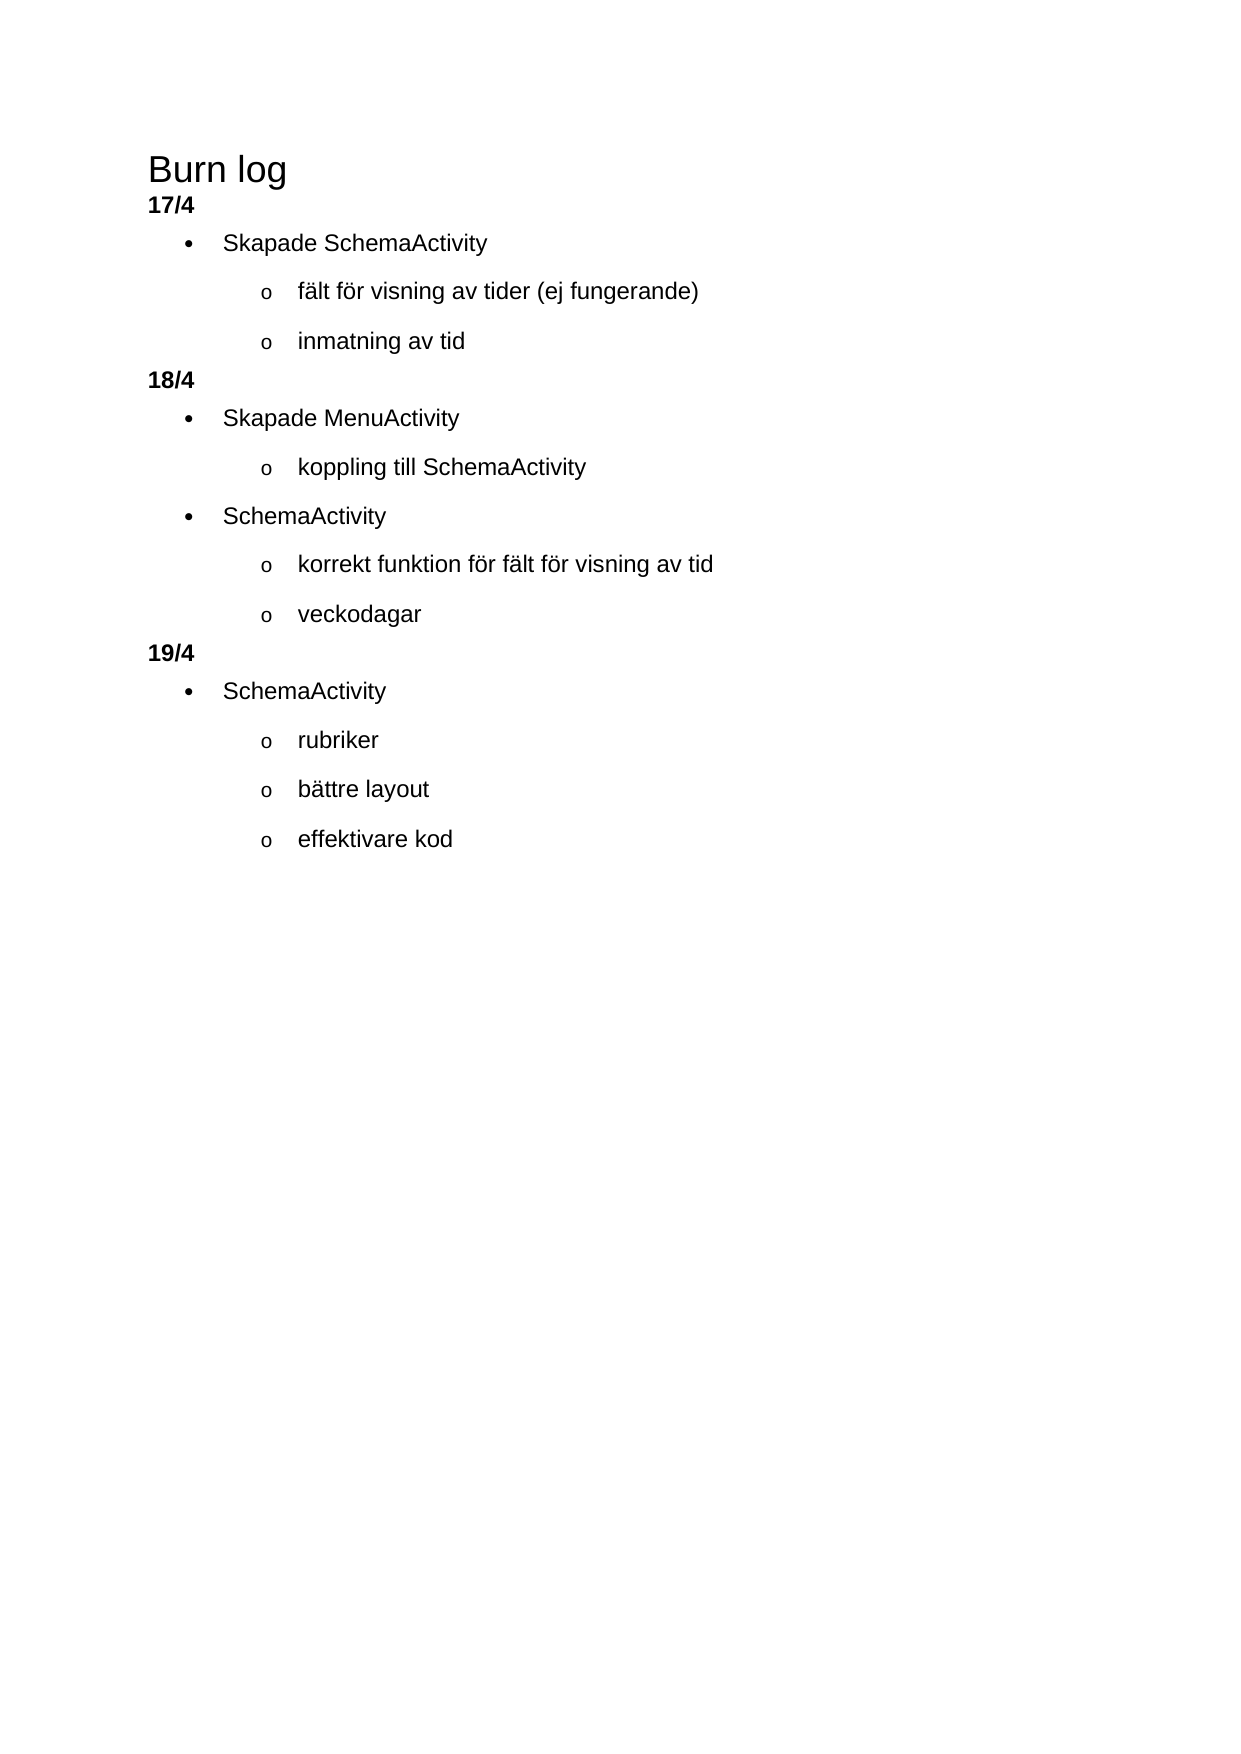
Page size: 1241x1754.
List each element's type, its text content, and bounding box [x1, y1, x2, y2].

list rubriker [260, 726, 1093, 754]
list korrekt funktion för fält för visning av tid [260, 550, 1093, 579]
list effektivare kod [260, 825, 1093, 853]
list fält för visning av tider (ej fungerande) [260, 277, 1093, 306]
list bättre layout [260, 775, 1093, 804]
list SchemaActivity [185, 502, 1093, 529]
list veckodagar [260, 600, 1093, 629]
list inmatning av tid [260, 327, 1093, 356]
text 18/4 [148, 366, 1093, 393]
text Burn log 17/4 [148, 148, 1093, 218]
list SchemaActivity [185, 677, 1093, 705]
list koppling till SchemaActivity [260, 452, 1093, 481]
list Skapade MenuActivity [185, 404, 1093, 432]
text 19/4 [148, 639, 1093, 667]
list Skapade SchemaActivity [185, 229, 1093, 256]
